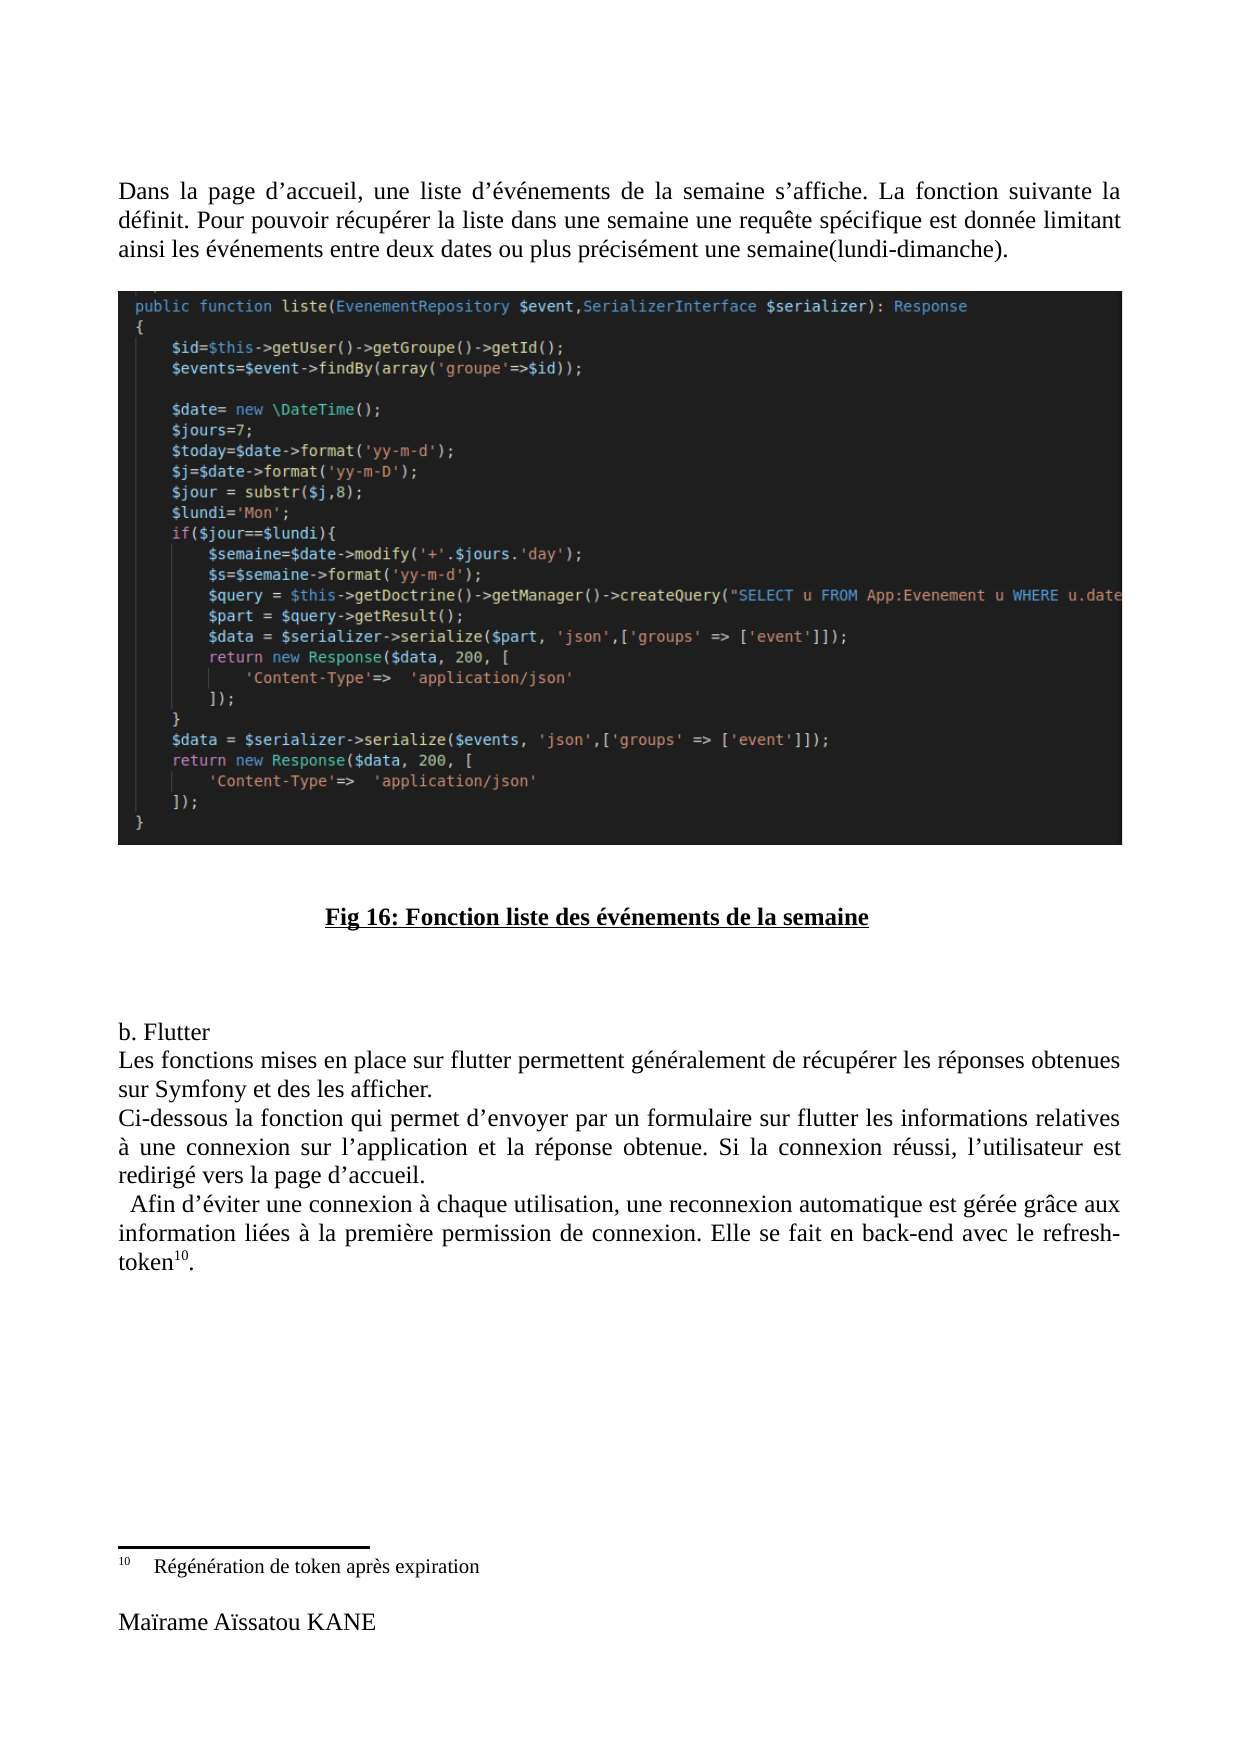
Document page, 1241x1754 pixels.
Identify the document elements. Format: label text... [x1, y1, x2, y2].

text Régénération de token après expiration [118, 1553, 1122, 1578]
list Dans la page d’accueil, une liste d’événements de la semaine s’affiche. La fonction suivante la définit. Pour pouvoir récupérer la liste dans une semaine une requête spécifique est donnée limitant ainsi les événements entre deux dates ou plus précisément une semaine(lundi-dimanche). [118, 176, 1122, 263]
picture [118, 291, 1123, 845]
list Ci-dessous la fonction qui permet d’envoyer par un formulaire sur flutter les informations relatives à une connexion sur l’application et la réponse obtenue. Si la connexion réussi, l’utilisateur est redirigé vers la page d’accueil. [118, 1103, 1122, 1189]
list b. Flutter [118, 1017, 1122, 1046]
list Fig 16: Fonction liste des événements de la semaine [118, 902, 1122, 931]
list Afin d’éviter une connexion à chaque utilisation, une reconnexion automatique est gérée grâce aux information liées à la première permission de connexion. Elle se fait en back-end avec le refresh-token. [118, 1189, 1122, 1276]
list Les fonctions mises en place sur flutter permettent généralement de récupérer les réponses obtenues sur Symfony et des les afficher. [118, 1046, 1122, 1103]
